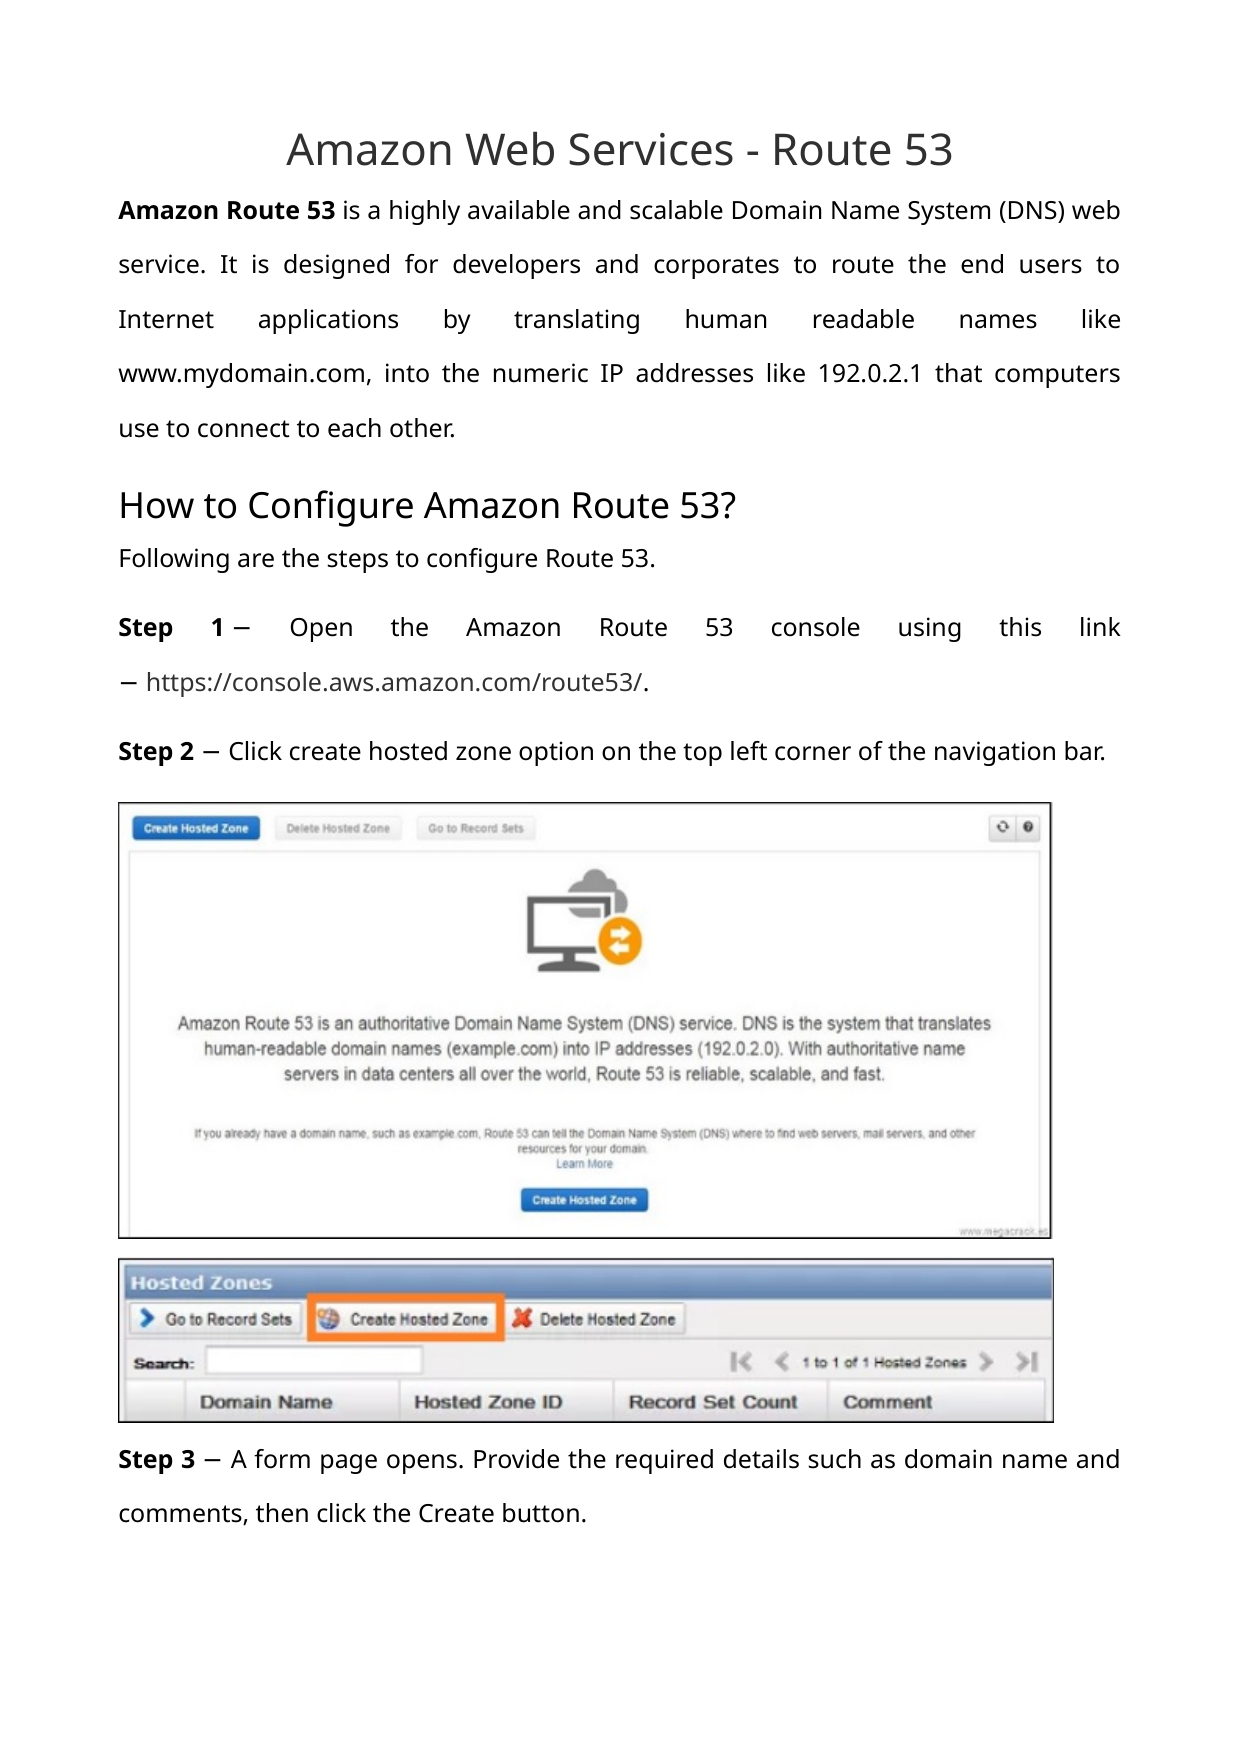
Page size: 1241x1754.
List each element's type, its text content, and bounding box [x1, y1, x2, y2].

text Following are the steps to configure Route 53. [118, 541, 1122, 575]
text Step 2 − Click create hosted zone option on the top left corner of the navigation bar. [118, 733, 1122, 767]
text Amazon Route 53 is a highly available and scalable Domain Name System (DNS) web service. It is designed for developers and corporates to route the end users to Internet applications by translating human readable names like www.mydomain.com, into the numeric IP addresses like 192.0.2.1 that computers use to connect to each other. [118, 193, 1122, 444]
picture [118, 1257, 1054, 1423]
text Step 1 − Open the Amazon Route 53 console using this link − https://console.aws.amazon.com/route53/. [118, 610, 1122, 698]
subtitle How to Configure Amazon Route 53? [118, 479, 1122, 528]
subtitle Amazon Web Services - Route 53 [118, 118, 1122, 178]
picture [118, 802, 1053, 1239]
text Step 3 − A form page opens. Provide the required details such as domain name and comments, then click the Create button. [118, 1442, 1122, 1530]
